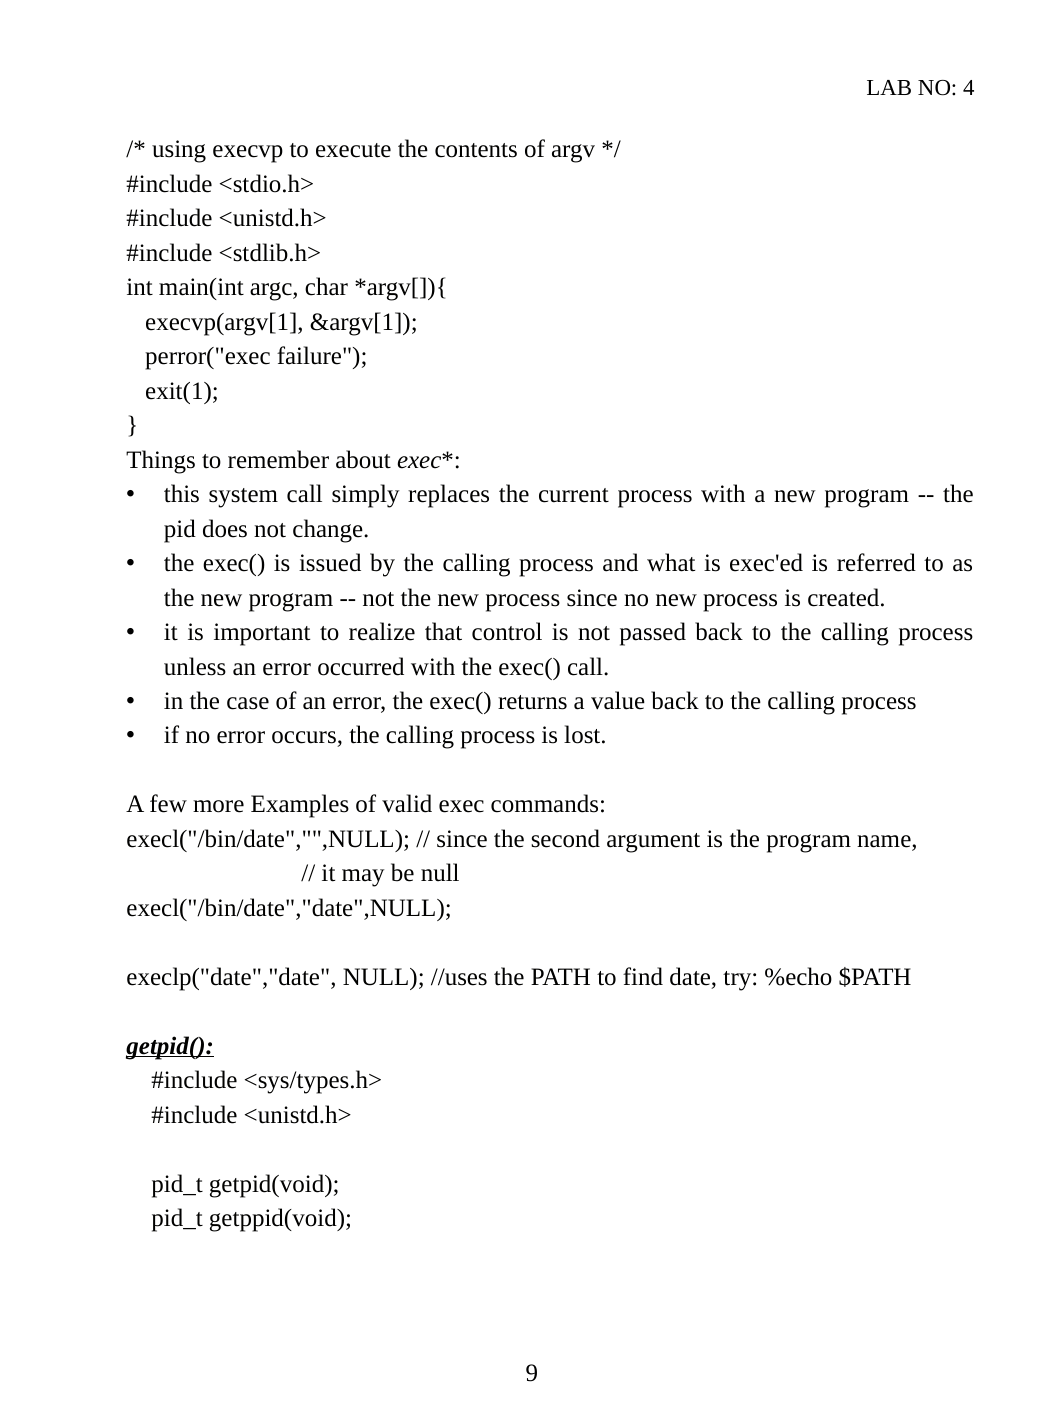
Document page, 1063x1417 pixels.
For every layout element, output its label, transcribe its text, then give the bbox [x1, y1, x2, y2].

text #include <unistd.h> [126, 1100, 974, 1128]
text getpid(): [126, 1031, 974, 1059]
text execl("/bin/date","",NULL); // since the second argument is the program name, [126, 824, 974, 853]
text #include <stdlib.h> [126, 238, 974, 267]
text // it may be null [126, 858, 974, 887]
list if no error occurs, the calling process is lost. [126, 721, 974, 749]
text perror("exec failure"); [126, 341, 974, 370]
list the exec() is issued by the calling process and what is exec'ed is referred to as the new program -- not the new process since no new process is created. [126, 548, 974, 611]
list it is important to realize that control is not passed back to the calling process unless an error occurred with the exec() call. [126, 617, 974, 680]
text A few more Examples of valid exec commands: [126, 789, 974, 818]
list this system call simply replaces the current process with a new program -- the pid does not change. [126, 479, 974, 542]
text pid_t getpid(void); [126, 1169, 974, 1197]
text execlp("date","date", NULL); //uses the PATH to find date, try: %echo $PATH [126, 962, 974, 991]
text execvp(argv[1], &argv[1]); [126, 307, 974, 336]
text int main(int argc, char *argv[]){ [126, 272, 974, 301]
text /* using execvp to execute the contents of argv */ [126, 134, 974, 163]
text exit(1); [126, 376, 974, 404]
text #include <stdio.h> [126, 169, 974, 198]
text } [126, 410, 974, 439]
text #include <sys/types.h> [126, 1065, 974, 1094]
text Things to remember about exec*: [126, 445, 974, 473]
text #include <unistd.h> [126, 203, 974, 232]
list in the case of an error, the exec() returns a value back to the calling process [126, 686, 974, 715]
text pid_t getppid(void); [126, 1203, 974, 1232]
text execl("/bin/date","date",NULL); [126, 893, 974, 922]
